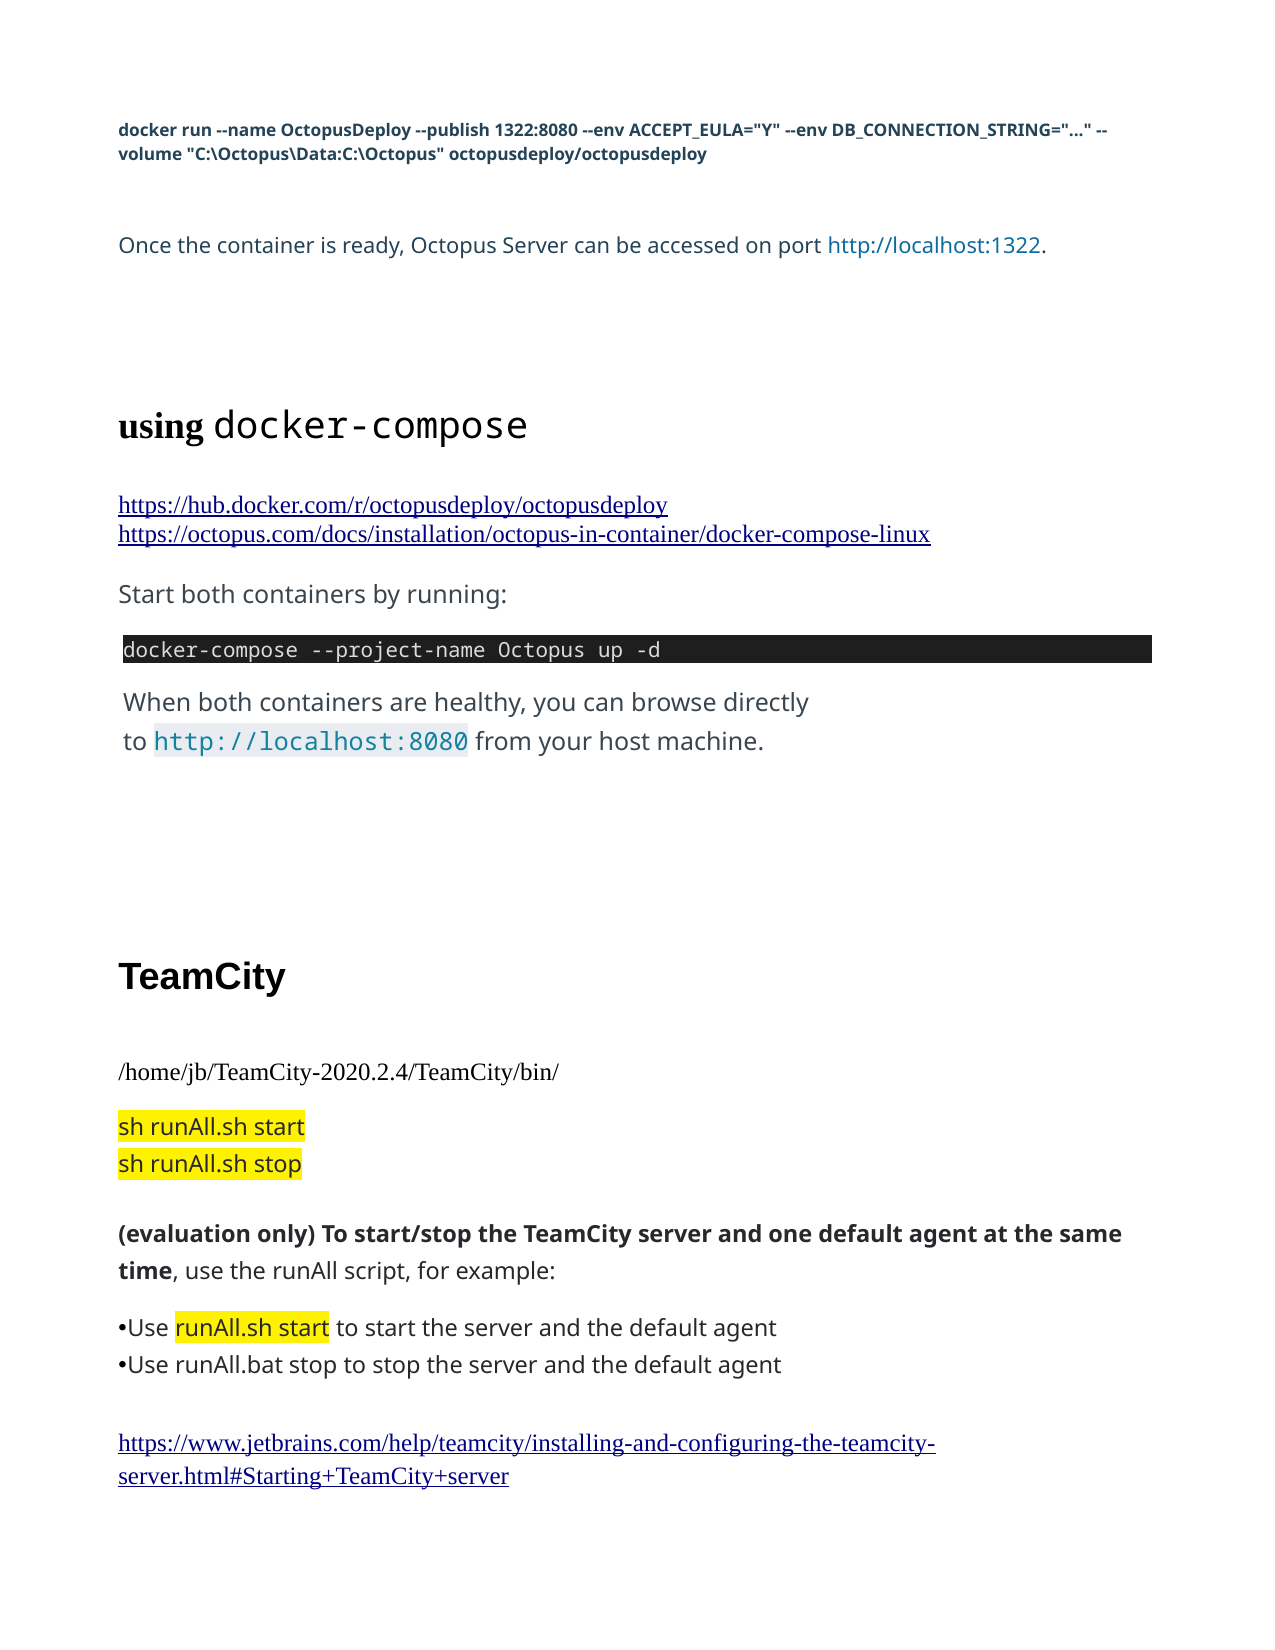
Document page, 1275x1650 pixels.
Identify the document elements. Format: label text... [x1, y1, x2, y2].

text sh runAll.sh start [118, 1105, 1157, 1142]
text Start both containers by running: [118, 577, 1157, 611]
text sh runAll.sh stop [118, 1142, 1157, 1180]
list Use runAll.bat stop to stop the server and the default agent [118, 1343, 1157, 1380]
subtitle TeamCity [118, 953, 1157, 997]
text When both containers are healthy, you can browse directly to http://localhost:8080 from your host machine. [123, 684, 1152, 757]
text docker run --name OctopusDeploy --publish 1322:8080 --env ACCEPT_EULA="Y" --env DB_CONNECTION_STRING="..." --volume "C:\Octopus\Data:C:\Octopus" octopusdeploy/octopusdeploy [118, 118, 1157, 165]
list Use runAll.sh start to start the server and the default agent [118, 1305, 1157, 1343]
text https://www.jetbrains.com/help/teamcity/installing-and-configuring-the-teamcity-server.html#Starting+TeamCity+server [118, 1428, 1157, 1490]
text https://hub.docker.com/r/octopusdeploy/octopusdeploy [118, 490, 1157, 519]
text /home/jb/TeamCity-2020.2.4/TeamCity/bin/ [118, 1057, 1157, 1086]
text https://octopus.com/docs/installation/octopus-in-container/docker-compose-linux [118, 519, 1157, 548]
text (evaluation only) To start/stop the TeamCity server and one default agent at the same time, use the runAll script, for example: [118, 1217, 1157, 1286]
text docker-compose --project-name Octopus up -d [123, 635, 1152, 663]
subtitle using docker-compose [118, 398, 1157, 449]
text Once the container is ready, Octopus Server can be accessed on port http://localhost:1322. [118, 230, 1157, 260]
